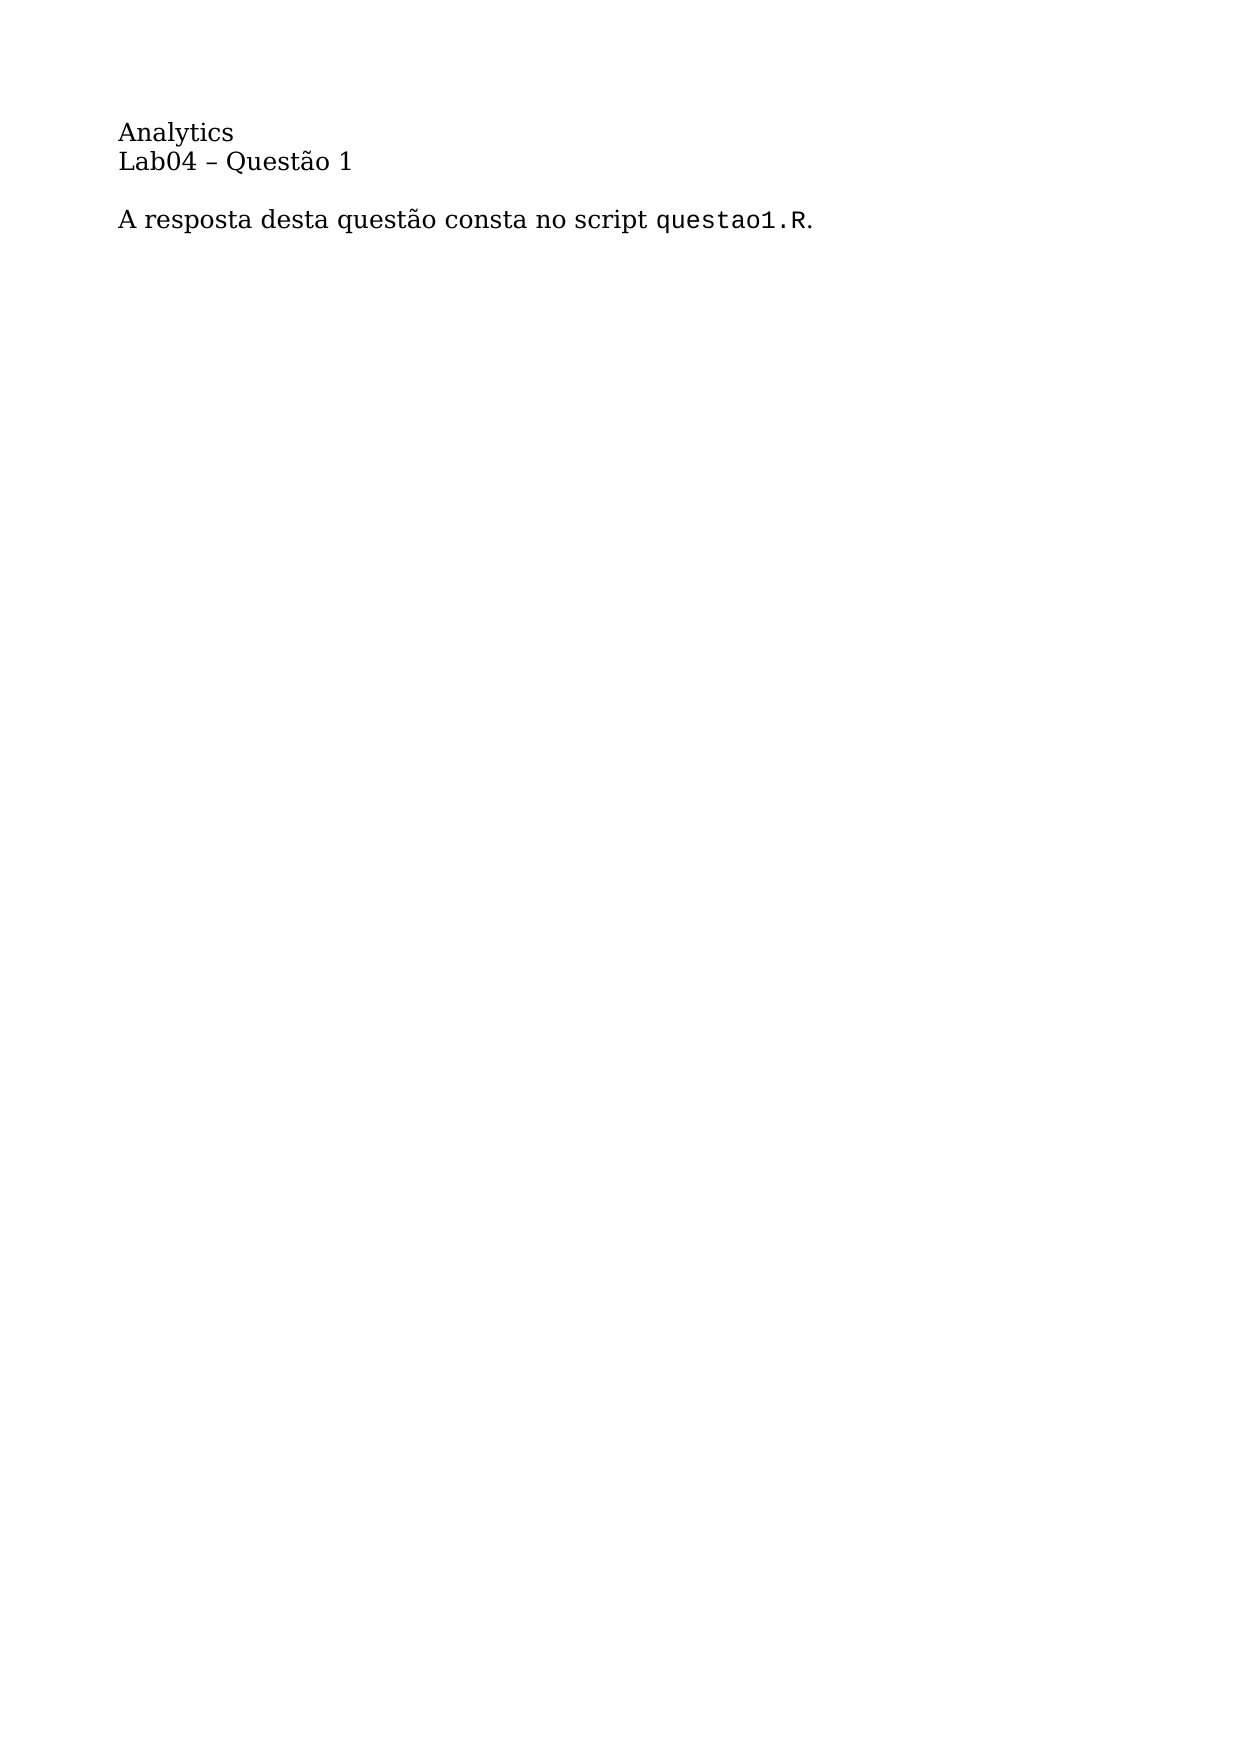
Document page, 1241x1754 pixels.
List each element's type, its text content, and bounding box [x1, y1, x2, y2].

text A resposta desta questão consta no script questao1.R. [118, 206, 1122, 236]
text Analytics [118, 118, 1122, 147]
text Lab04 – Questão 1 [118, 147, 1122, 176]
